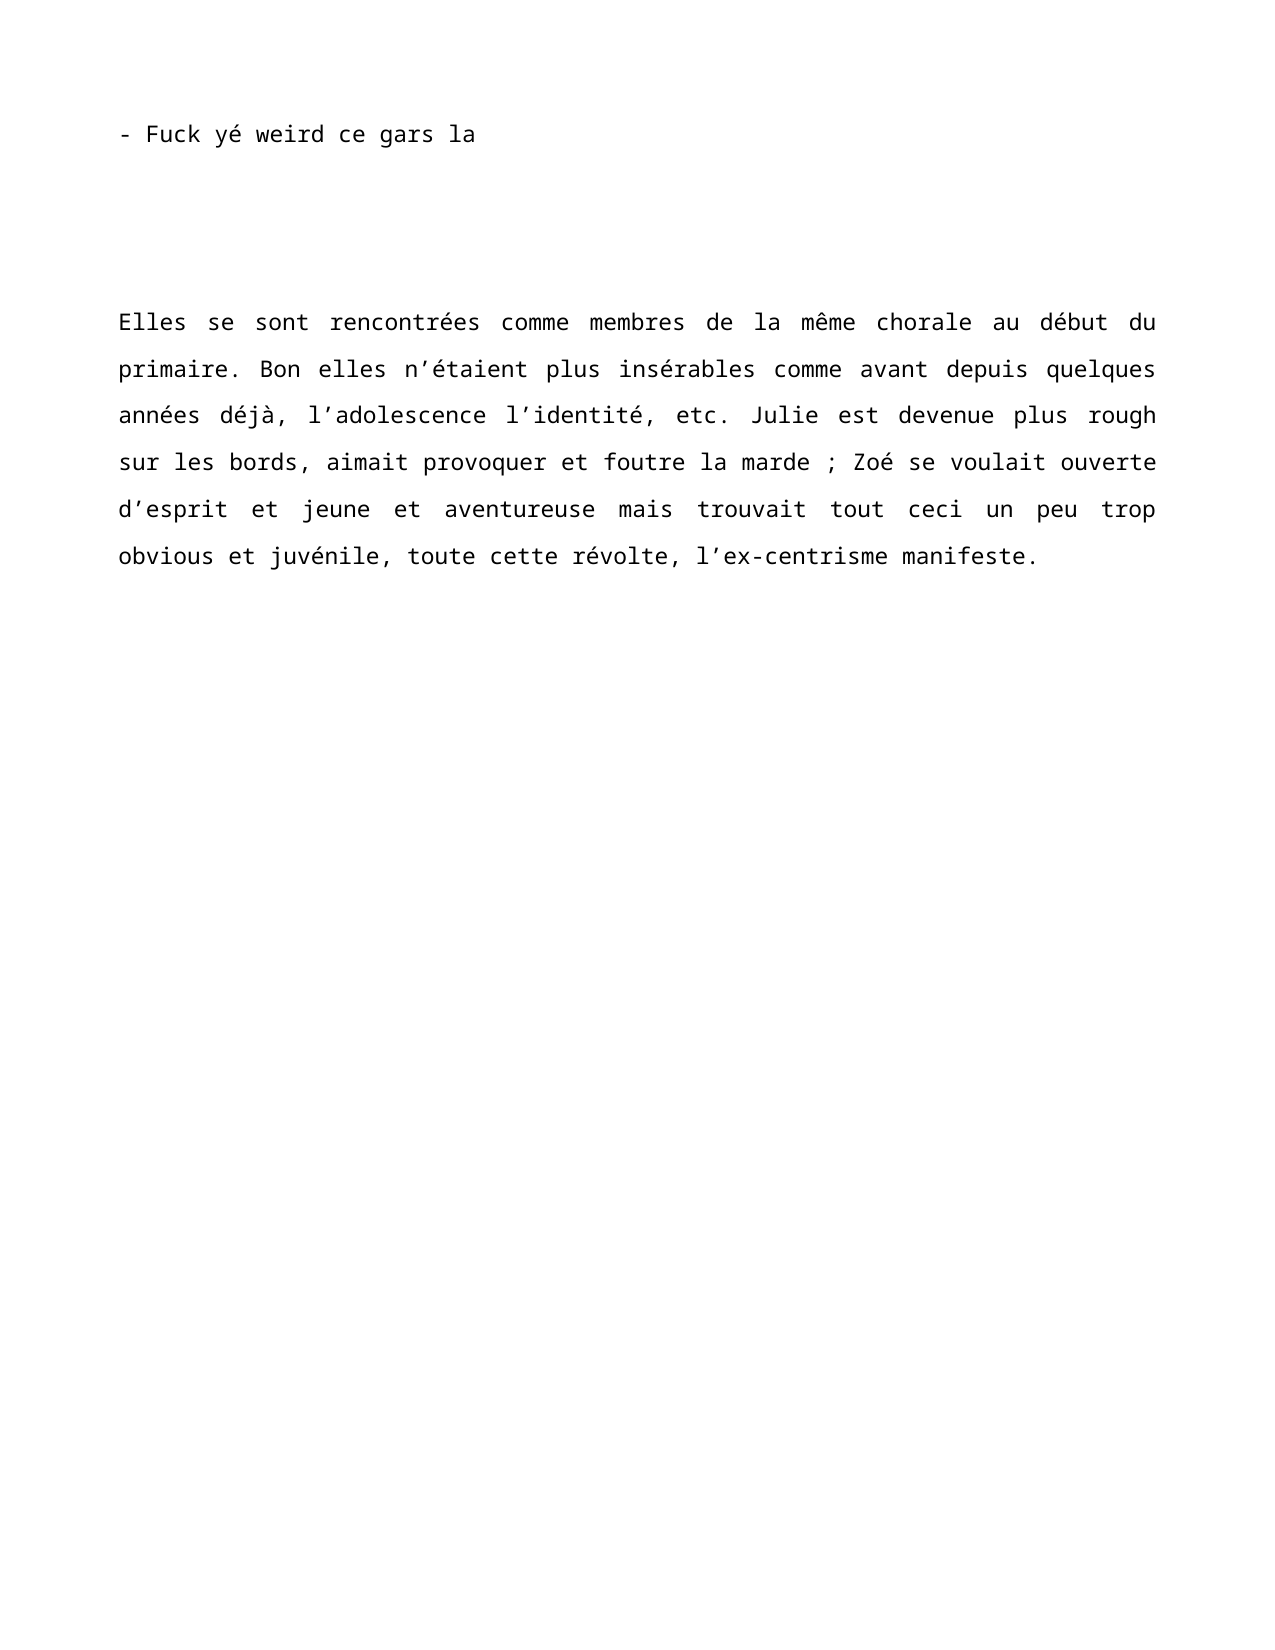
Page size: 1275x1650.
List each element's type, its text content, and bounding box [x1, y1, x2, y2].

text Elles se sont rencontrées comme membres de la même chorale au début du primaire. Bon elles n’étaient plus insérables comme avant depuis quelques années déjà, l’adolescence l’identité, etc. Julie est devenue plus rough sur les bords, aimait provoquer et foutre la marde ; Zoé se voulait ouverte d’esprit et jeune et aventureuse mais trouvait tout ceci un peu trop obvious et juvénile, toute cette révolte, l’ex-centrisme manifeste. [118, 306, 1157, 571]
text - Fuck yé weird ce gars la [118, 118, 1157, 149]
